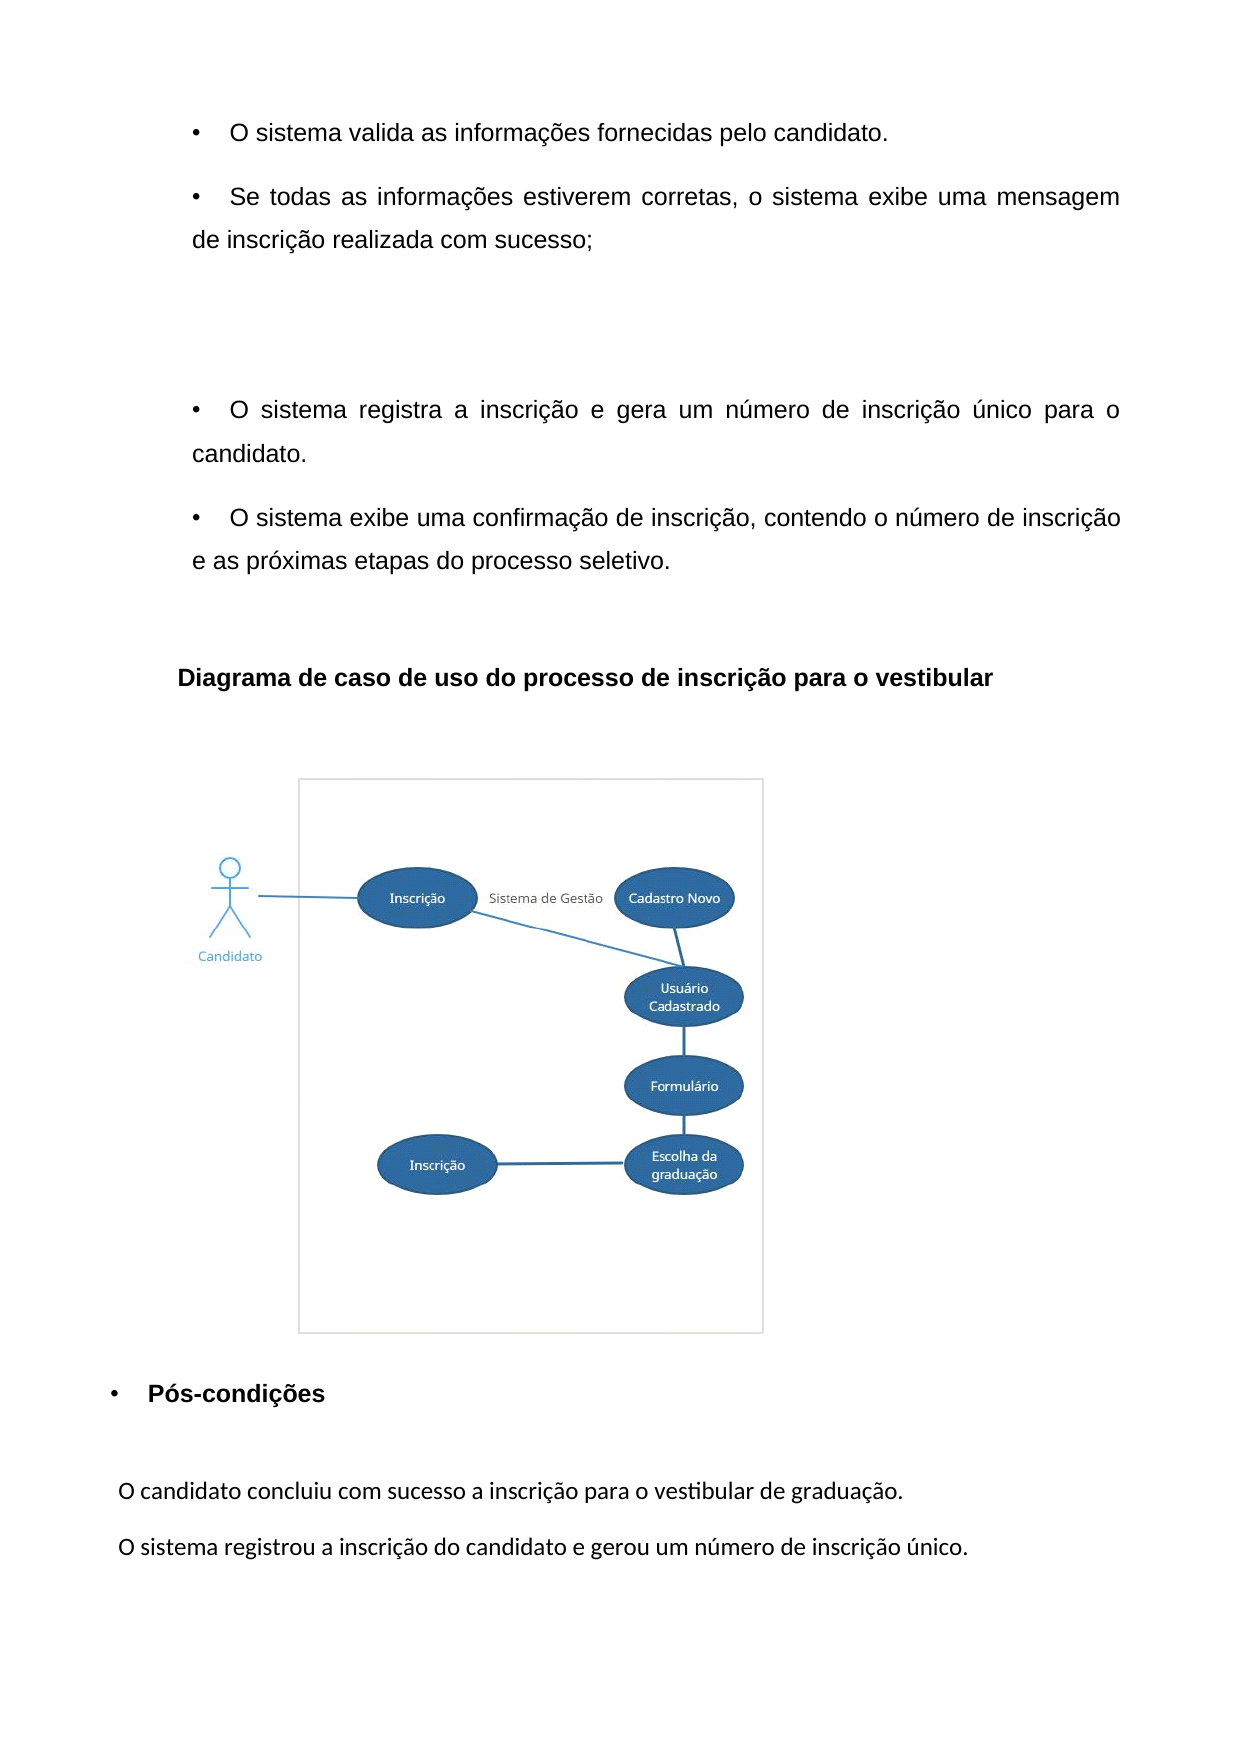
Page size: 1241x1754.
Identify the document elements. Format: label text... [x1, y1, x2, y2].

text O sistema registrou a inscrição do candidato e gerou um número de inscrição único. [118, 1531, 1122, 1562]
list O sistema valida as informações fornecidas pelo candidato. [154, 118, 1122, 147]
text O candidato concluiu com sucesso a inscrição para o vestibular de graduação. [118, 1476, 1122, 1506]
list O sistema exibe uma confirmação de inscrição, contendo o número de inscrição e as próximas etapas do processo seletivo. [154, 503, 1122, 574]
list Pós-condições [118, 1379, 1122, 1408]
text Diagrama de caso de uso do processo de inscrição para o vestibular [177, 663, 1122, 692]
list Se todas as informações estiverem corretas, o sistema exibe uma mensagem de inscrição realizada com sucesso; [154, 182, 1122, 254]
list O sistema registra a inscrição e gera um número de inscrição único para o candidato. [154, 395, 1122, 467]
